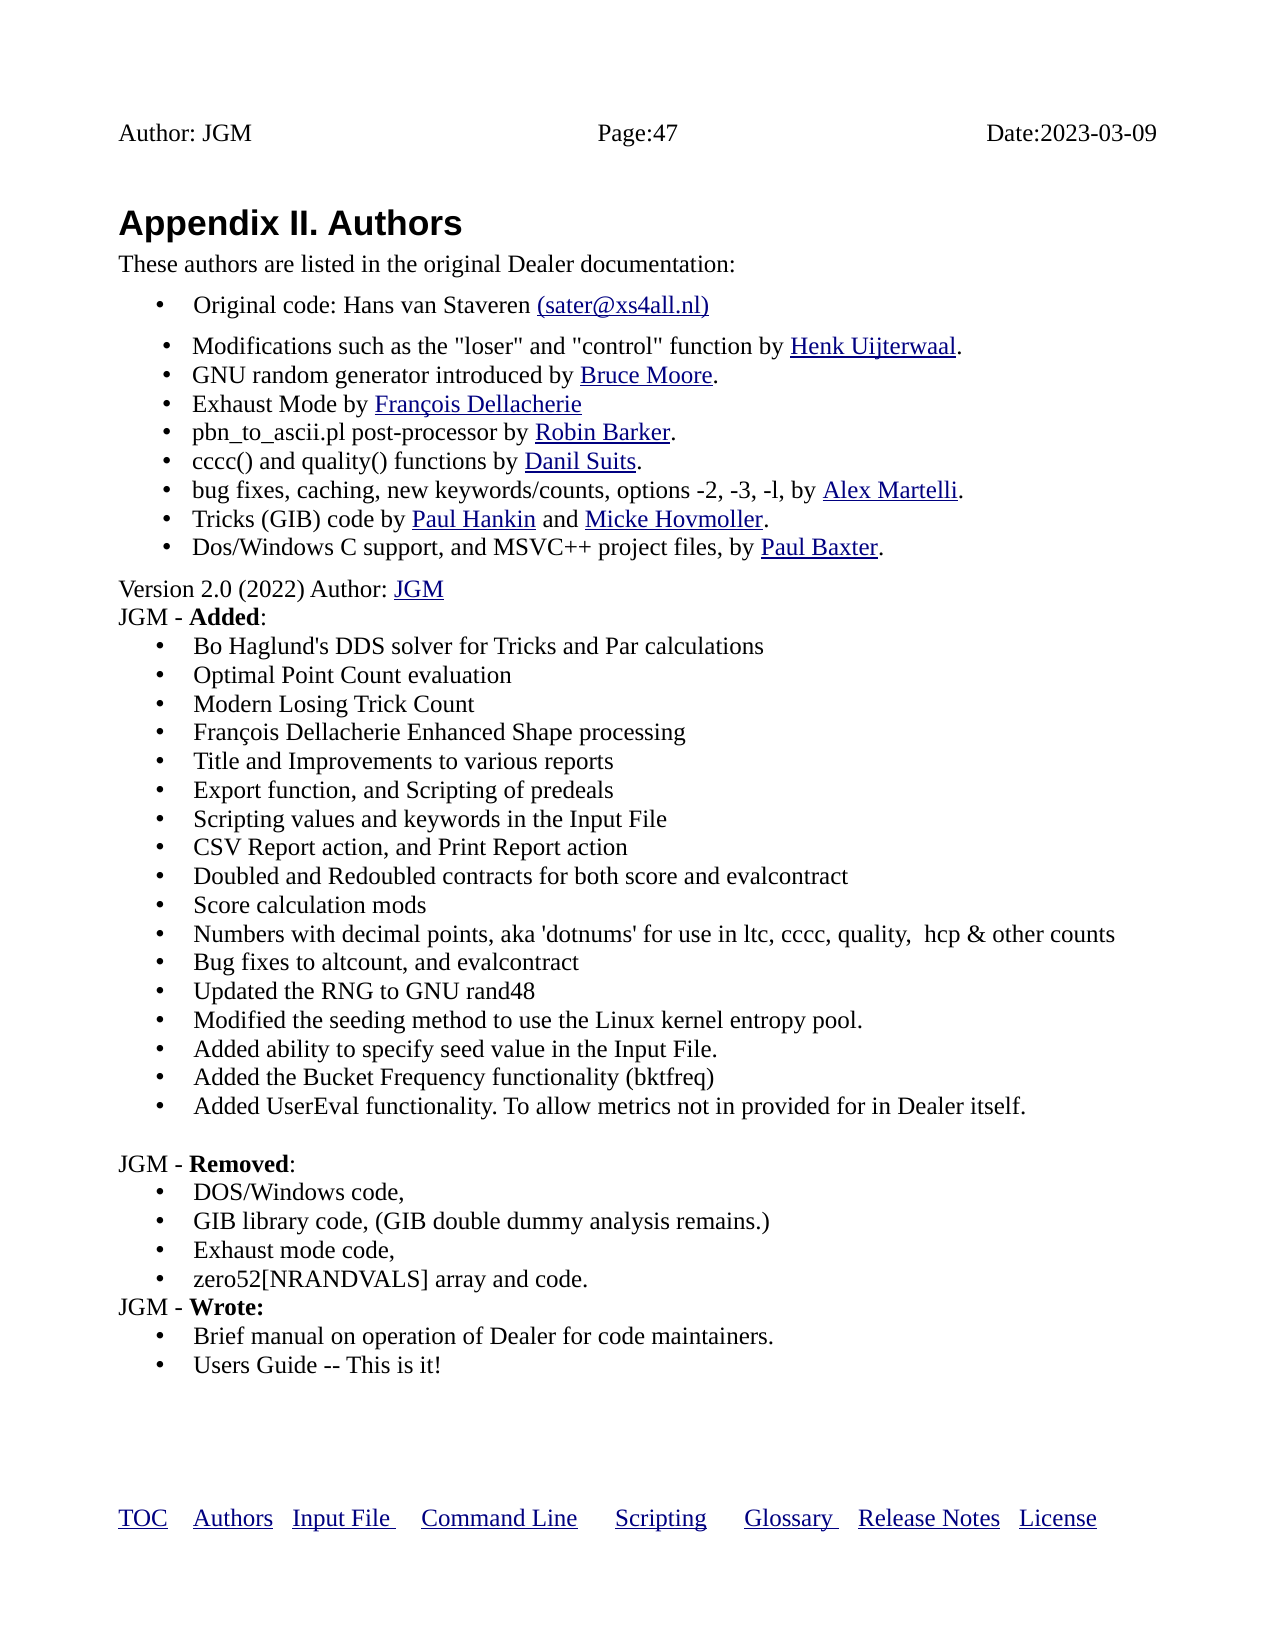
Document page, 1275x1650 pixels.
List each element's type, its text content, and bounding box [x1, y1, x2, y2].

list Tricks (GIB) code by Paul Hankin and Micke Hovmoller. [162, 504, 1157, 532]
list DOS/Windows code, [156, 1177, 1157, 1206]
list Bo Haglund's DDS solver for Tricks and Par calculations [156, 631, 1157, 660]
list GNU random generator introduced by Bruce Moore. [162, 360, 1157, 389]
list Score calculation mods [156, 890, 1157, 919]
list bug fixes, caching, new keywords/counts, options -2, -3, -l, by Alex Martelli. [162, 475, 1157, 504]
list François Dellacherie Enhanced Shape processing [156, 717, 1157, 746]
list Users Guide -- This is it! [156, 1350, 1157, 1379]
text These authors are listed in the original Dealer documentation: [118, 249, 1157, 277]
list GIB library code, (GIB double dummy analysis remains.) [156, 1206, 1157, 1235]
list Modern Losing Trick Count [156, 689, 1157, 717]
list Dos/Windows C support, and MSVC++ project files, by Paul Baxter. [162, 532, 1157, 561]
list Exhaust Mode by François Dellacherie [162, 389, 1157, 417]
list Title and Improvements to various reports [156, 746, 1157, 775]
list Numbers with decimal points, aka 'dotnums' for use in ltc, cccc, quality, hcp & other counts [156, 919, 1157, 947]
list CSV Report action, and Print Report action [156, 832, 1157, 861]
list pbn_to_ascii.pl post-processor by Robin Barker. [162, 417, 1157, 446]
list Added ability to specify seed value in the Input File. [156, 1034, 1157, 1062]
list Optimal Point Count evaluation [156, 660, 1157, 689]
text JGM - Removed: [118, 1149, 1157, 1177]
list Modifications such as the "loser" and "control" function by Henk Uijterwaal. [162, 331, 1157, 360]
text JGM - Added: [118, 602, 1157, 631]
list Modified the seeding method to use the Linux kernel entropy pool. [156, 1005, 1157, 1034]
list Original code: Hans van Staveren (sater@xs4all.nl) [156, 290, 1157, 319]
list Bug fixes to altcount, and evalcontract [156, 947, 1157, 976]
list Added UserEval functionality. To allow metrics not in provided for in Dealer itself. [156, 1091, 1157, 1120]
list Doubled and Redoubled contracts for both score and evalcontract [156, 861, 1157, 890]
list Scripting values and keywords in the Input File [156, 804, 1157, 832]
list Brief manual on operation of Dealer for code maintainers. [156, 1321, 1157, 1350]
list Updated the RNG to GNU rand48 [156, 976, 1157, 1005]
list zero52[NRANDVALS] array and code. [156, 1264, 1157, 1292]
subtitle Appendix II. Authors [118, 202, 1157, 243]
text Version 2.0 (2022) Author: JGM [118, 574, 1157, 602]
list Added the Bucket Frequency functionality (bktfreq) [156, 1062, 1157, 1091]
list Export function, and Scripting of predeals [156, 775, 1157, 804]
list Exhaust mode code, [156, 1235, 1157, 1264]
text JGM - Wrote: [118, 1292, 1157, 1321]
list cccc() and quality() functions by Danil Suits. [162, 446, 1157, 475]
